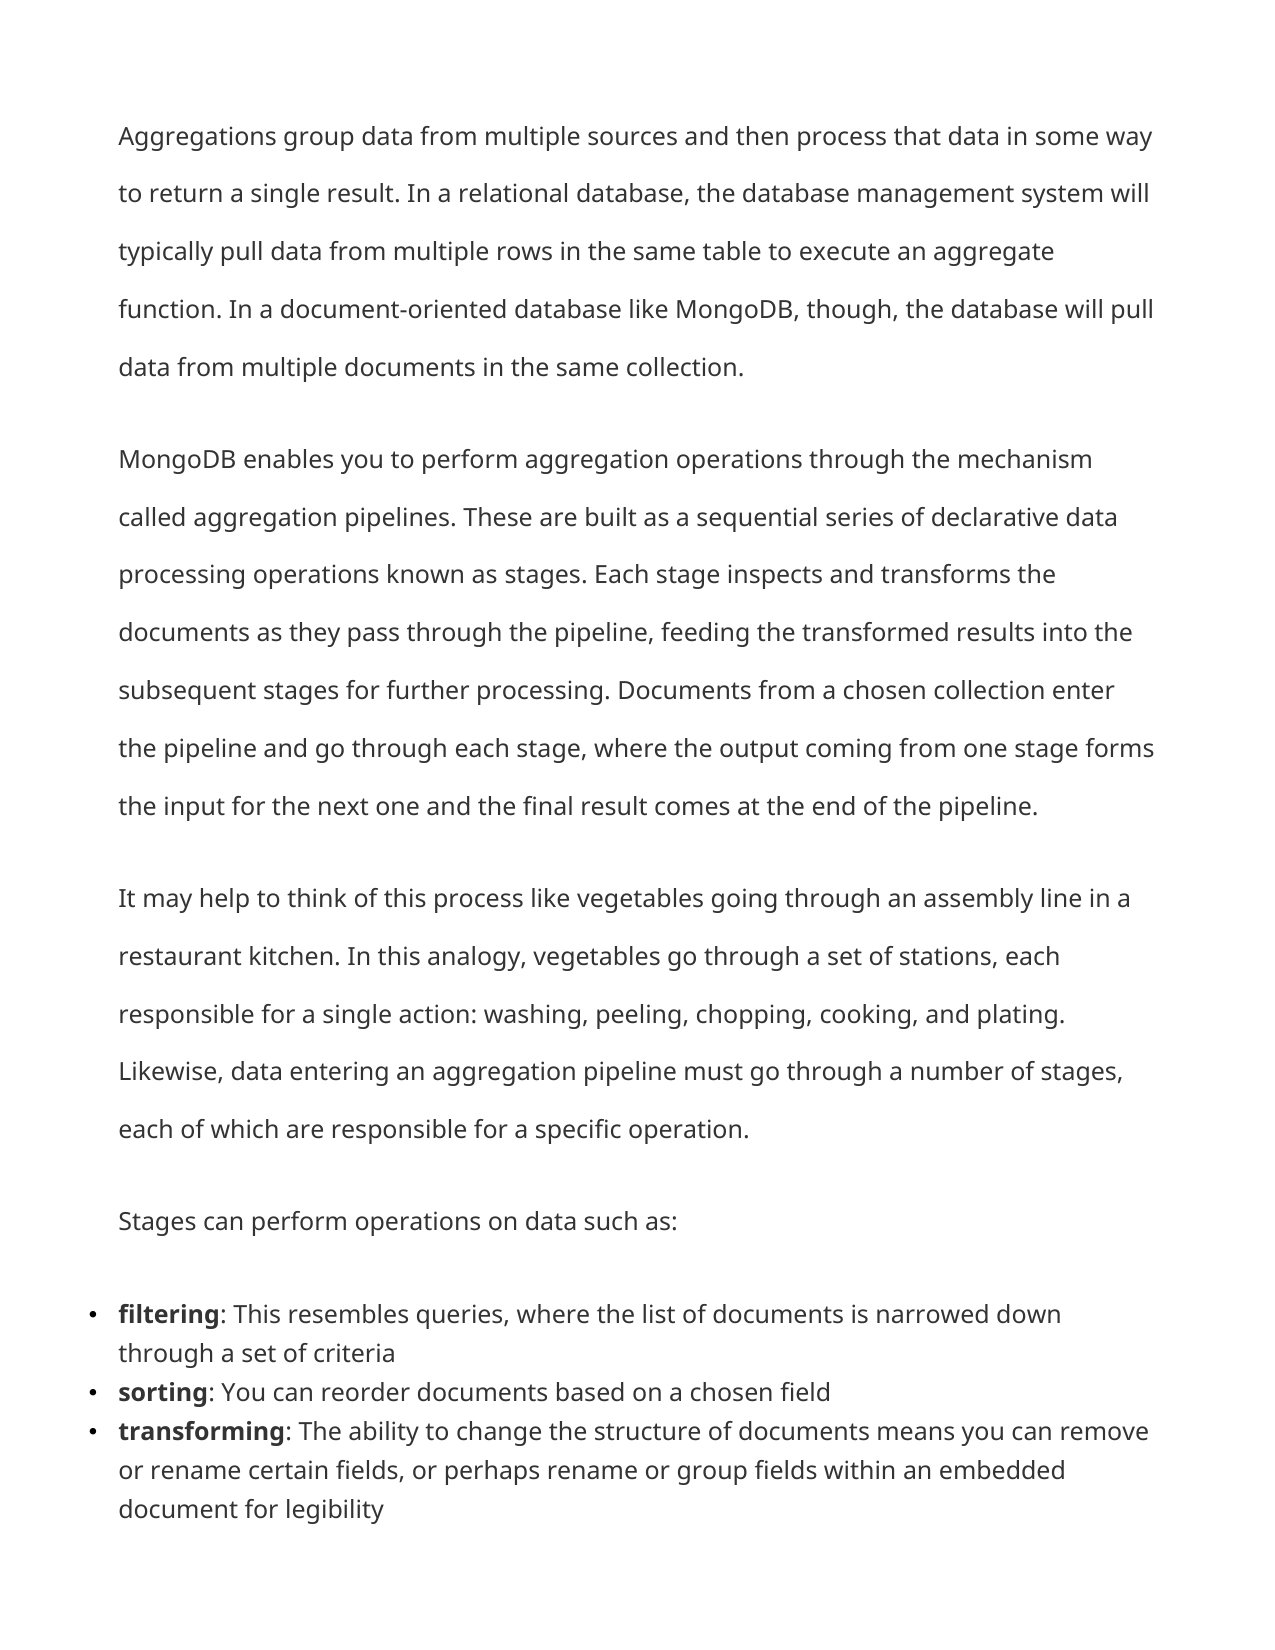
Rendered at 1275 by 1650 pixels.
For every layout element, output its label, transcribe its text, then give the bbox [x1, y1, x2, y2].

list sorting: You can reorder documents based on a chosen field [118, 1374, 1157, 1409]
text MongoDB enables you to perform aggregation operations through the mechanism called aggregation pipelines. These are built as a sequential series of declarative data processing operations known as stages. Each stage inspects and transforms the documents as they pass through the pipeline, feeding the transformed results into the subsequent stages for further processing. Documents from a chosen collection enter the pipeline and go through each stage, where the output coming from one stage forms the input for the next one and the final result comes at the end of the pipeline. [118, 442, 1157, 822]
list filtering: This resembles queries, where the list of documents is narrowed down through a set of criteria [118, 1296, 1157, 1369]
list transforming: The ability to change the structure of documents means you can remove or rename certain fields, or perhaps rename or group fields within an embedded document for legibility [118, 1414, 1157, 1526]
text Aggregations group data from multiple sources and then process that data in some way to return a single result. In a relational database, the database management system will typically pull data from multiple rows in the same table to execute an aggregate function. In a document-oriented database like MongoDB, though, the database will pull data from multiple documents in the same collection. [118, 118, 1157, 383]
text Stages can perform operations on data such as: [118, 1204, 1157, 1238]
text It may help to think of this process like vegetables going through an assembly line in a restaurant kitchen. In this analogy, vegetables go through a set of stations, each responsible for a single action: washing, peeling, chopping, cooking, and plating. Likewise, data entering an aggregation pipeline must go through a number of stages, each of which are responsible for a specific operation. [118, 881, 1157, 1146]
